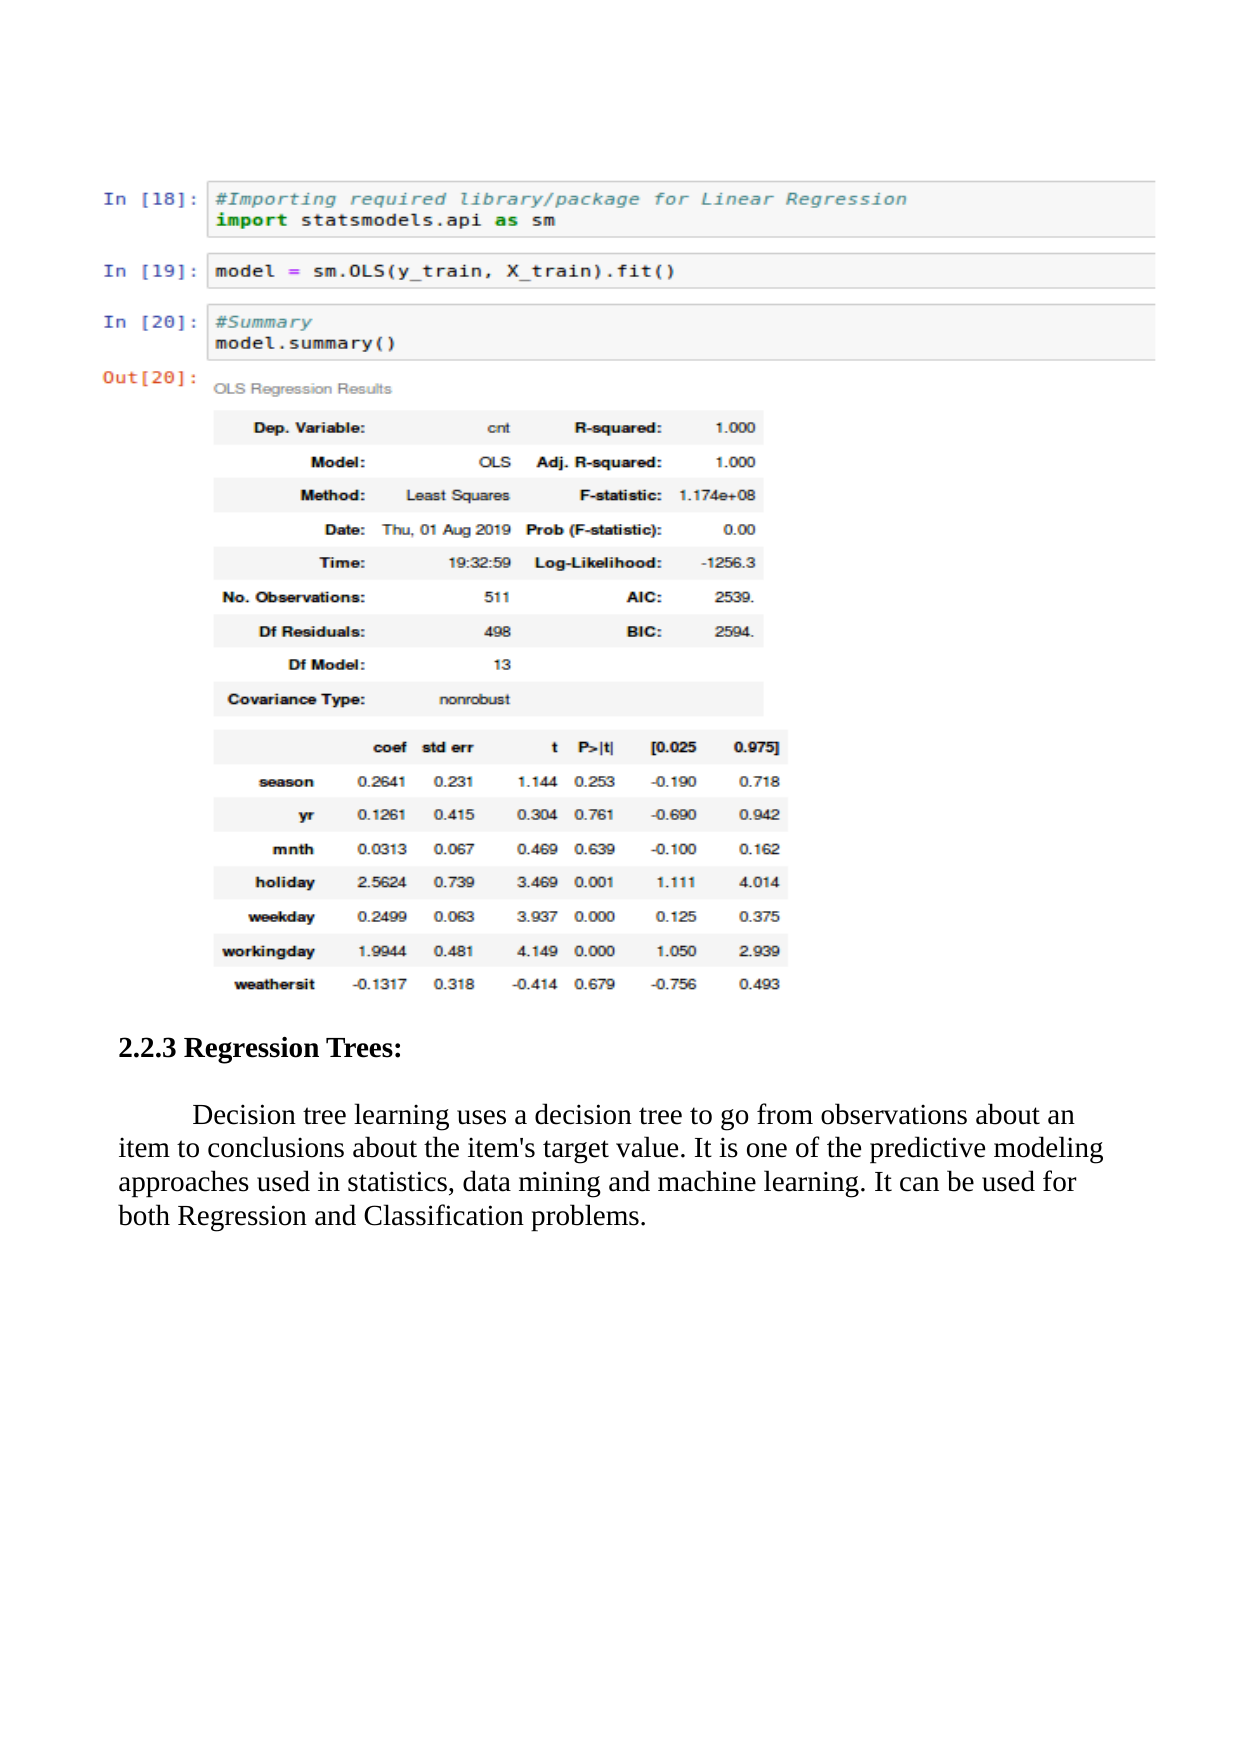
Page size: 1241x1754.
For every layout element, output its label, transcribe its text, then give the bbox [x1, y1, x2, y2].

picture [84, 175, 1156, 997]
text Decision tree learning uses a decision tree to go from observations about an item to conclusions about the item's target value. It is one of the predictive modeling approaches used in statistics, data mining and machine learning. It can be used for both Regression and Classification problems. [118, 1097, 1122, 1231]
text 2.2.3 Regression Trees: [118, 1030, 1122, 1063]
